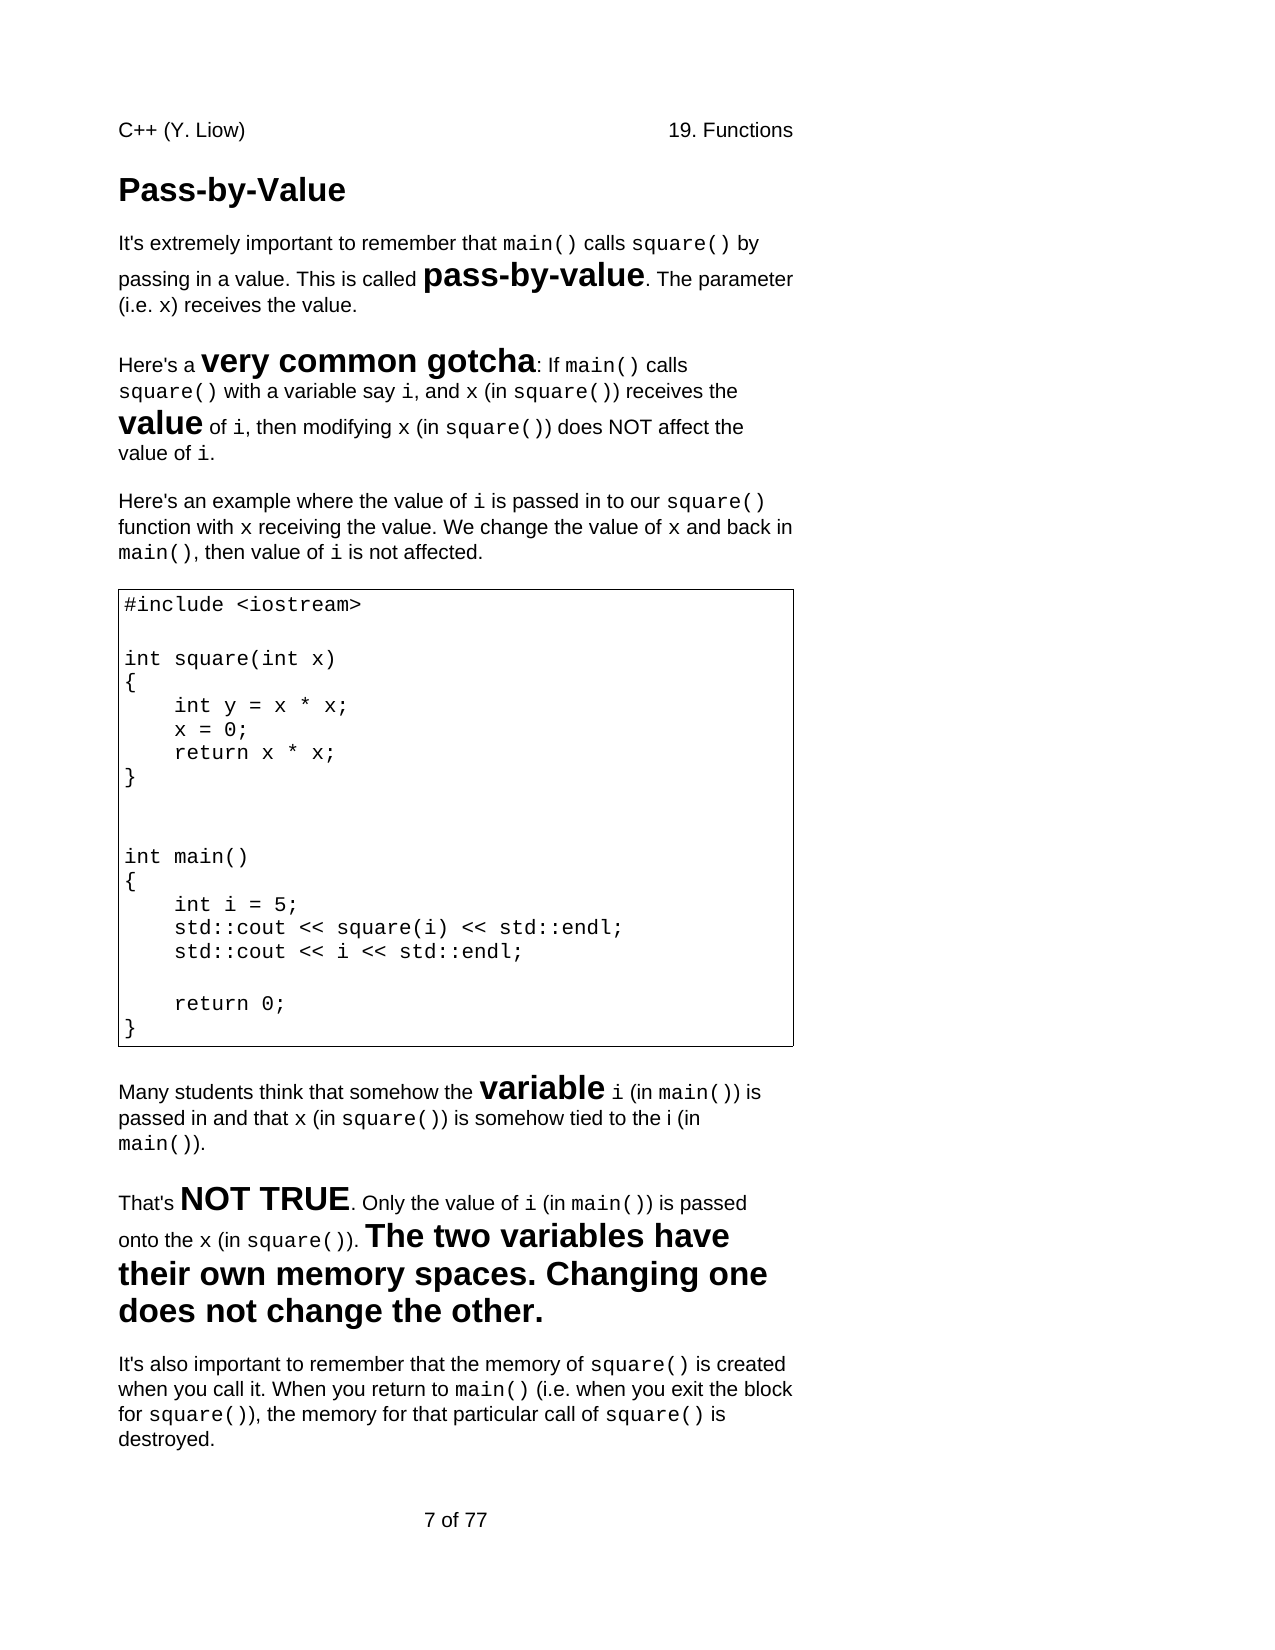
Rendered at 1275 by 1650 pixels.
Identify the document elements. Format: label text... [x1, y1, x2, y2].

text That's NOT TRUE. Only the value of i (in main()) is passed onto the x (in square()). The two variables have their own memory spaces. Changing one does not change the other. [118, 1180, 793, 1329]
text Many students think that somehow the variable i (in main()) is passed in and that x (in square()) is somehow tied to the i (in main()). [118, 1069, 793, 1157]
text Here's a very common gotcha: If main() calls square() with a variable say i, and x (in square()) receives the value of i, then modifying x (in square()) does NOT affect the value of i. [118, 342, 793, 467]
text It's also important to remember that the memory of square() is created when you call it. When you return to main() (i.e. when you exit the block for square()), the memory for that particular call of square() is destroyed. [118, 1352, 793, 1451]
text It's extremely important to remember that main() calls square() by passing in a value. This is called pass-by-value. The parameter (i.e. x) receives the value. [118, 231, 793, 319]
text Here's an example where the value of i is passed in to our square() function with x receiving the value. We change the value of x and back in main(), then value of i is not affected. [118, 490, 793, 565]
text Pass-by-Value [118, 171, 793, 208]
table_header #include <iostream> int square(int x) { int y = x * x; x = 0; return x * x; } int main() { int i = 5; std::cout << square(i) << std::endl; std::cout << i << std::endl; return 0; } [119, 590, 793, 1046]
